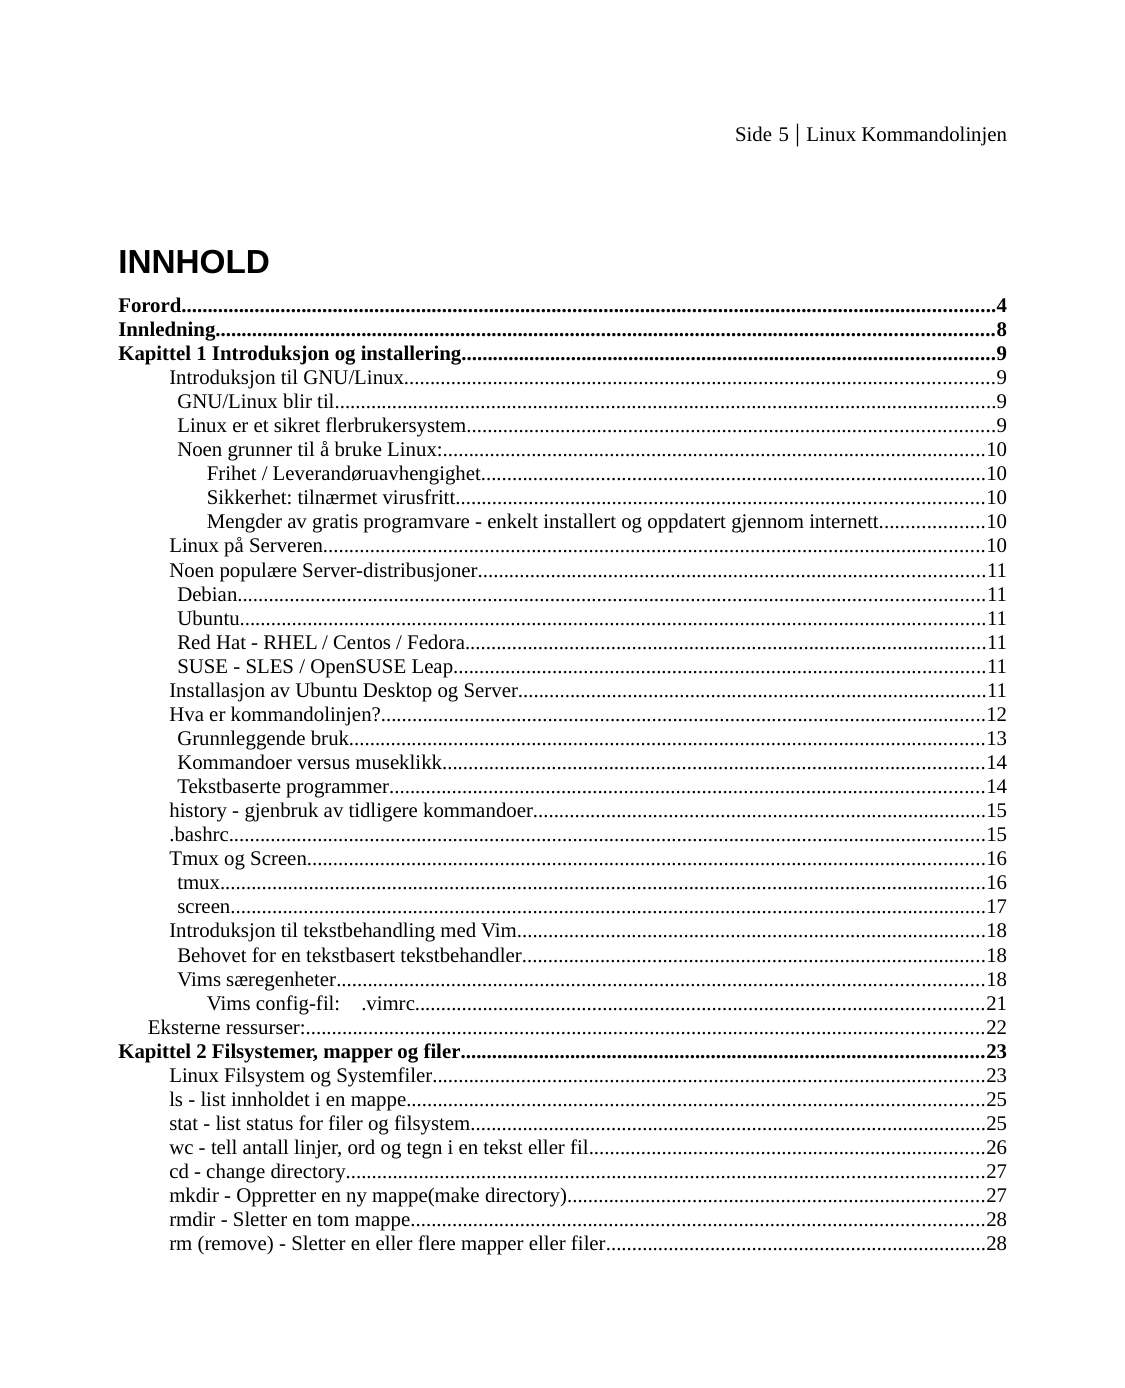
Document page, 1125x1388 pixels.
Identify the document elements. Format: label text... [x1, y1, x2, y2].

text Ubuntu 11 [177, 606, 1007, 630]
text GNU/Linux blir til 9 [177, 389, 1007, 413]
text Vims config-fil: .vimrc 21 [207, 991, 1007, 1015]
text  Installasjon av Ubuntu Desktop og Server 11 [148, 678, 1007, 702]
text Eksterne ressurser: 22 [148, 1015, 1007, 1039]
text Behovet for en tekstbasert tekstbehandler 18 [177, 942, 1007, 967]
subtitle INNHOLD [118, 242, 1007, 280]
text Linux er et sikret flerbrukersystem 9 [177, 413, 1007, 437]
text Forord 4 [118, 293, 1007, 317]
text  Introduksjon til tekstbehandling med Vim 18 [148, 918, 1007, 942]
text  history - gjenbruk av tidligere kommandoer 15 [148, 798, 1007, 822]
text Tekstbaserte programmer 14 [177, 774, 1007, 798]
text  Linux på Serveren 10 [148, 533, 1007, 557]
text Kapittel 1 Introduksjon og installering 9 [118, 341, 1007, 365]
text  stat - list status for filer og filsystem 25 [148, 1111, 1007, 1135]
text screen 17 [177, 894, 1007, 918]
text Innledning 8 [118, 317, 1007, 341]
text  Noen populære Server-distribusjoner 11 [148, 557, 1007, 582]
text tmux 16 [177, 870, 1007, 894]
text Kapittel 2 Filsystemer, mapper og filer 23 [118, 1039, 1007, 1063]
text  Linux Filsystem og Systemfiler 23 [148, 1063, 1007, 1087]
text Mengder av gratis programvare - enkelt installert og oppdatert gjennom internett. 10 [207, 509, 1007, 533]
text Red Hat - RHEL / Centos / Fedora 11 [177, 630, 1007, 654]
text Frihet / Leverandøruavhengighet 10 [207, 461, 1007, 485]
text  Tmux og Screen 16 [148, 846, 1007, 870]
text Noen grunner til å bruke Linux: 10 [177, 437, 1007, 461]
text  rmdir - Sletter en tom mappe 28 [148, 1207, 1007, 1231]
text  .bashrc 15 [148, 822, 1007, 846]
text Sikkerhet: tilnærmet virusfritt 10 [207, 485, 1007, 509]
text Debian 11 [177, 582, 1007, 606]
text  Hva er kommandolinjen? 12 [148, 702, 1007, 726]
text  Introduksjon til GNU/Linux 9 [148, 365, 1007, 389]
text  rm (remove) - Sletter en eller flere mapper eller filer 28 [148, 1231, 1007, 1255]
text  mkdir - Oppretter en ny mappe(make directory) 27 [148, 1183, 1007, 1207]
text  ls - list innholdet i en mappe 25 [148, 1087, 1007, 1111]
text Grunnleggende bruk 13 [177, 726, 1007, 750]
text  cd - change directory 27 [148, 1159, 1007, 1183]
text Kommandoer versus museklikk 14 [177, 750, 1007, 774]
text SUSE - SLES / OpenSUSE Leap 11 [177, 654, 1007, 678]
text Vims særegenheter 18 [177, 967, 1007, 991]
text  wc - tell antall linjer, ord og tegn i en tekst eller fil 26 [148, 1135, 1007, 1159]
